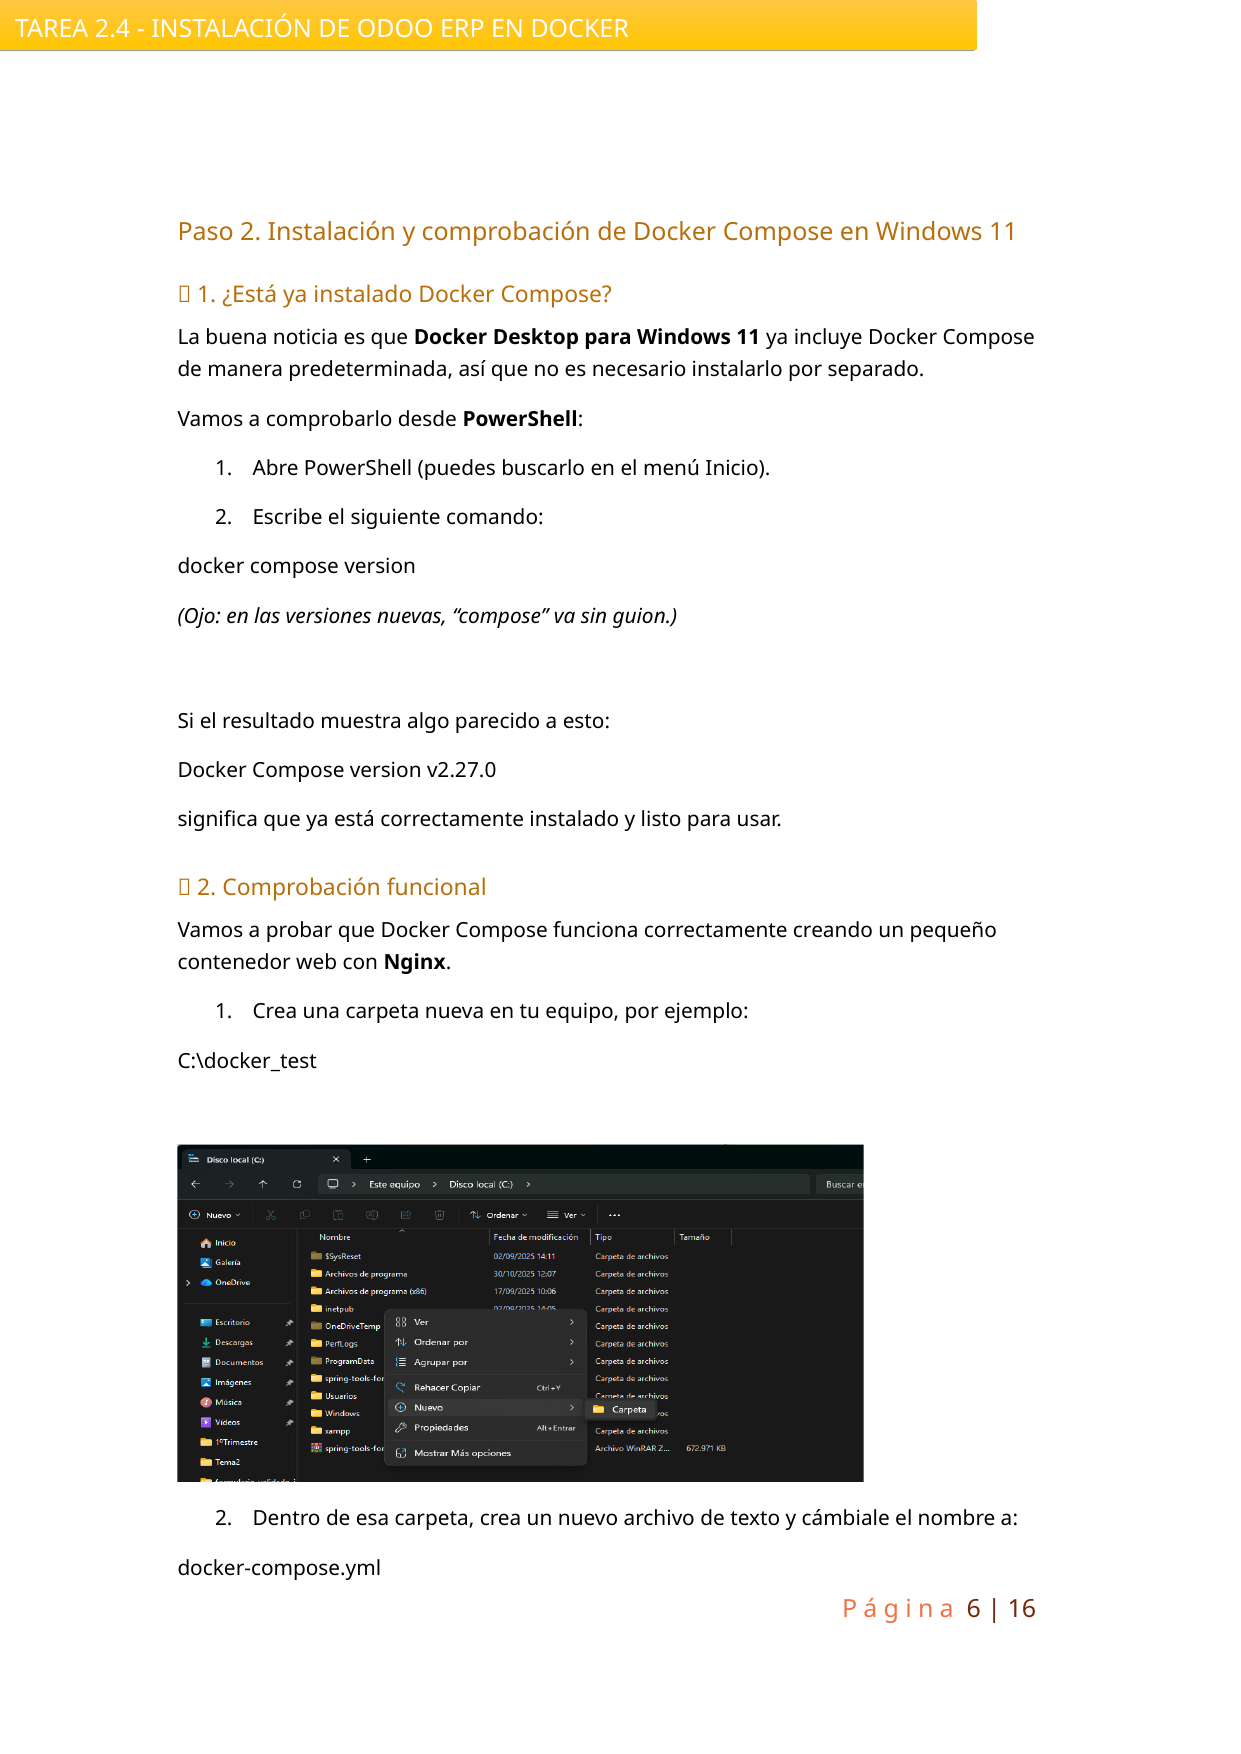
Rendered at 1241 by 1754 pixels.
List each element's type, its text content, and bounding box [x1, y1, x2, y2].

subtitle Paso 2. Instalación y comprobación de Docker Compose en Windows 11 [177, 213, 1063, 248]
text Vamos a probar que Docker Compose funciona correctamente creando un pequeño contenedor web con Nginx. [177, 915, 1063, 976]
text Si el resultado muestra algo parecido a esto: [177, 706, 1063, 734]
text docker-compose.yml [177, 1553, 1063, 1581]
list Abre PowerShell (puedes buscarlo en el menú Inicio). [215, 453, 1063, 482]
list Dentro de esa carpeta, crea un nuevo archivo de texto y cámbiale el nombre a: [215, 1503, 1063, 1532]
subtitle 🔹 1. ¿Está ya instalado Docker Compose? [177, 278, 1063, 309]
text C:\docker_test [177, 1046, 1063, 1074]
text Vamos a comprobarlo desde PowerShell: [177, 404, 1063, 432]
text Docker Compose version v2.27.0 [177, 755, 1063, 784]
text docker compose version [177, 552, 1063, 580]
list Escribe el siguiente comando: [215, 502, 1063, 531]
text significa que ya está correctamente instalado y listo para usar. [177, 804, 1063, 833]
text La buena noticia es que Docker Desktop para Windows 11 ya incluye Docker Compose de manera predeterminada, así que no es necesario instalarlo por separado. [177, 322, 1063, 383]
text (Ojo: en las versiones nuevas, “compose” va sin guion.) [177, 601, 1063, 629]
list Crea una carpeta nueva en tu equipo, por ejemplo: [215, 997, 1063, 1025]
subtitle 🔹 2. Comprobación funcional [177, 871, 1063, 902]
